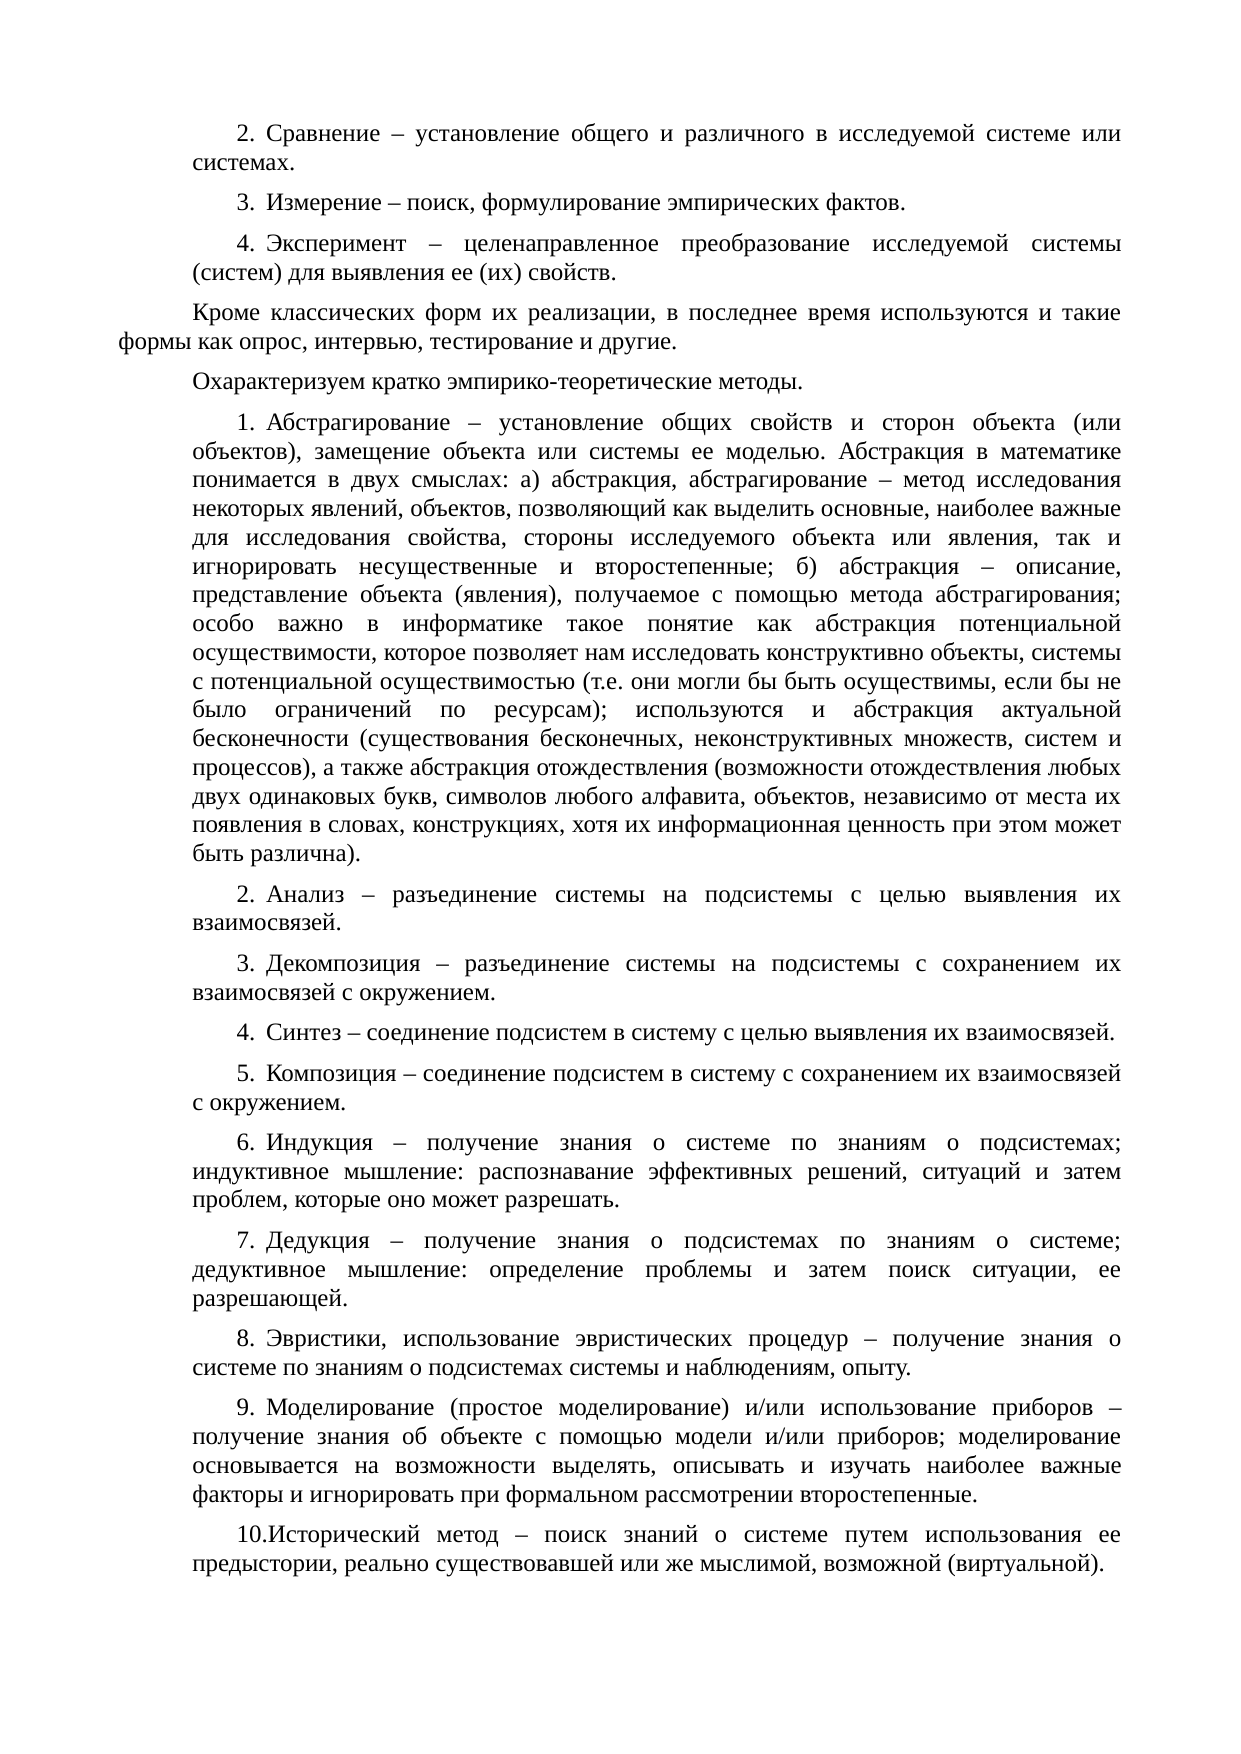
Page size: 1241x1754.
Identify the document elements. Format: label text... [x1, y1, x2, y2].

list Синтез – соединение подсистем в систему с целью выявления их взаимосвязей. [162, 1017, 1122, 1046]
list Индукция – получение знания о системе по знаниям о подсистемах; индуктивное мышление: распознавание эффективных решений, ситуаций и затем проблем, которые оно может разрешать. [162, 1127, 1122, 1213]
list Абстрагирование – установление общих свойств и сторон объекта (или объектов), замещение объекта или системы ее моделью. Абстракция в математике понимается в двух смыслах: а) абстракция, абстрагирование – метод исследования некоторых явлений, объектов, позволяющий как выделить основные, наиболее важные для исследования свойства, стороны исследуемого объекта или явления, так и игнорировать несущественные и второстепенные; б) абстракция – описание, представление объекта (явления), получаемое с помощью метода абстрагирования; особо важно в информатике такое понятие как абстракция потенциальной осуществимости, которое позволяет нам исследовать конструктивно объекты, системы с потенциальной осуществимостью (т.е. они могли бы быть осуществимы, если бы не было ограничений по ресурсам); используются и абстракция актуальной бесконечности (существования бесконечных, неконструктивных множеств, систем и процессов), а также абстракция отождествления (возможности отождествления любых двух одинаковых букв, символов любого алфавита, объектов, независимо от места их появления в словах, конструкциях, хотя их информационная ценность при этом может быть различна). [162, 407, 1122, 867]
list Сравнение – установление общего и различного в исследуемой системе или системах. [162, 118, 1122, 176]
list Измерение – поиск, формулирование эмпирических фактов. [162, 187, 1122, 216]
list Эксперимент – целенаправленное преобразование исследуемой системы (систем) для выявления ее (их) свойств. [162, 228, 1122, 285]
text Охарактеризуем кратко эмпирико-теоретические методы. [118, 366, 1122, 395]
list Композиция – соединение подсистем в систему с сохранением их взаимосвязей с окружением. [162, 1058, 1122, 1115]
list Моделирование (простое моделирование) и/или использование приборов – получение знания об объекте с помощью модели и/или приборов; моделирование основывается на возможности выделять, описывать и изучать наиболее важные факторы и игнорировать при формальном рассмотрении второстепенные. [162, 1392, 1122, 1507]
list Анализ – разъединение системы на подсистемы с целью выявления их взаимосвязей. [162, 879, 1122, 936]
text Кроме классических форм их реализации, в последнее время используются и такие формы как опрос, интервью, тестирование и другие. [118, 297, 1122, 355]
list Дедукция – получение знания о подсистемах по знаниям о системе; дедуктивное мышление: определение проблемы и затем поиск ситуации, ее разрешающей. [162, 1225, 1122, 1311]
list Эвристики, использование эвристических процедур – получение знания о системе по знаниям о подсистемах системы и наблюдениям, опыту. [162, 1323, 1122, 1381]
list Декомпозиция – разъединение системы на подсистемы с сохранением их взаимосвязей с окружением. [162, 948, 1122, 1006]
list Исторический метод – поиск знаний о системе путем использования ее предыстории, реально существовавшей или же мыслимой, возможной (виртуальной). [162, 1519, 1122, 1577]
